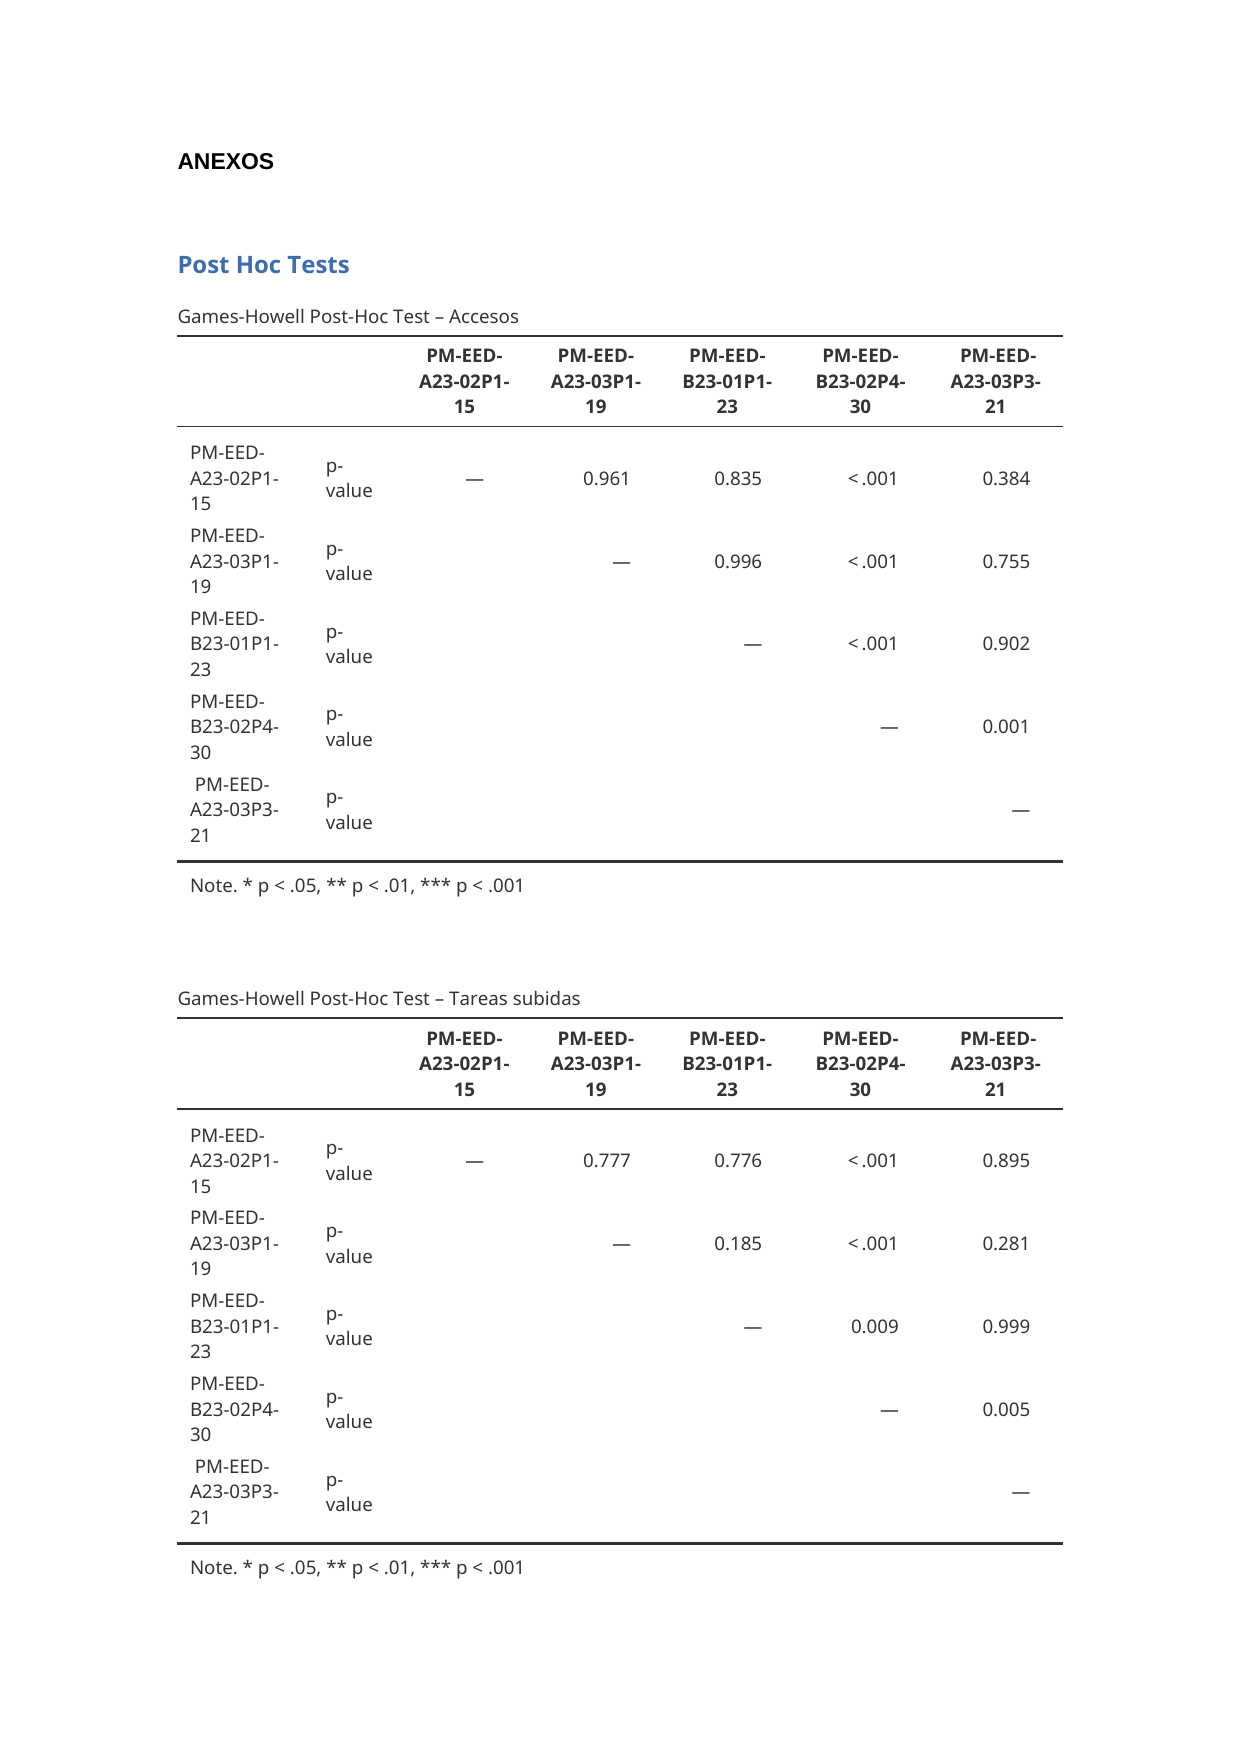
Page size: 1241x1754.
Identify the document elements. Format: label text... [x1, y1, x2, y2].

table_cell 0.384 [928, 427, 1030, 519]
table_cell [899, 1450, 928, 1542]
table_cell [294, 1450, 313, 1542]
table_cell [484, 1450, 530, 1542]
table_cell 0.281 [928, 1202, 1030, 1284]
table_cell [899, 768, 928, 860]
table_cell [762, 1450, 793, 1542]
table_cell PM-EED-A23-03P1-19 [530, 1019, 662, 1108]
table_cell [398, 685, 484, 768]
table_cell < .001 [793, 602, 898, 685]
table_cell [762, 519, 793, 602]
table_cell [379, 1284, 398, 1367]
table_cell [631, 768, 662, 860]
table_cell [762, 1284, 793, 1367]
table_cell 0.009 [793, 1284, 898, 1367]
table_cell — [398, 427, 484, 519]
table_cell [631, 1367, 662, 1450]
table_cell [899, 1367, 928, 1450]
table_cell [294, 1367, 313, 1450]
table_cell [662, 768, 762, 860]
table_cell < .001 [793, 427, 898, 519]
table_cell [762, 602, 793, 685]
table_cell [762, 427, 793, 519]
table_cell [294, 1284, 313, 1367]
table_cell PM-EED-B23-02P4-30 [793, 337, 928, 426]
table_cell PM-EED-B23-01P1-23 [662, 337, 793, 426]
table_cell [762, 1110, 793, 1202]
subtitle Post Hoc Tests [177, 248, 1063, 280]
table_cell p-value [313, 427, 379, 519]
table_cell [313, 337, 398, 426]
table_cell [398, 1367, 484, 1450]
table_cell PM-EED-A23-03P1-19 [177, 519, 294, 602]
table_cell [484, 1202, 530, 1284]
table_cell [899, 427, 928, 519]
table_cell [1030, 1202, 1063, 1284]
table_cell [484, 602, 530, 685]
table_cell [484, 685, 530, 768]
table_cell [177, 337, 313, 426]
table_cell — [793, 1367, 898, 1450]
table_cell [899, 685, 928, 768]
table_cell — [928, 768, 1030, 860]
table_cell 0.005 [928, 1367, 1030, 1450]
table_cell 0.776 [662, 1110, 762, 1202]
table_cell [1030, 768, 1063, 860]
table_cell — [662, 1284, 762, 1367]
table_cell [177, 901, 1063, 933]
table_cell [484, 519, 530, 602]
table_cell [379, 1202, 398, 1284]
table_cell [899, 1202, 928, 1284]
table_cell PM-EED-A23-03P3-21 [928, 337, 1063, 426]
table_cell [1030, 685, 1063, 768]
table_cell [530, 1450, 631, 1542]
table_cell p-value [313, 1110, 379, 1202]
table_cell — [398, 1110, 484, 1202]
table_header Games-Howell Post-Hoc Test – Tareas subidas [177, 979, 1063, 1017]
table_cell [1030, 1367, 1063, 1450]
table_cell [484, 1367, 530, 1450]
table_cell 0.755 [928, 519, 1030, 602]
table_cell Note. * p < .05, ** p < .01, *** p < .001 [177, 863, 1063, 901]
table_cell [398, 1284, 484, 1367]
table_cell [294, 685, 313, 768]
table_cell [398, 519, 484, 602]
table_cell PM-EED-A23-02P1-15 [398, 1019, 530, 1108]
table_cell [484, 427, 530, 519]
table_cell [379, 685, 398, 768]
table_cell [793, 1450, 898, 1542]
table_cell p-value [313, 602, 379, 685]
table_cell [379, 1367, 398, 1450]
table_cell PM-EED-A23-03P1-19 [530, 337, 662, 426]
table_cell < .001 [793, 1110, 898, 1202]
table_cell [530, 1284, 631, 1367]
table_cell 0.902 [928, 602, 1030, 685]
table_cell [379, 768, 398, 860]
table_cell Note. * p < .05, ** p < .01, *** p < .001 [177, 1545, 1063, 1583]
table_cell [484, 1284, 530, 1367]
table_cell 0.835 [662, 427, 762, 519]
table_cell [313, 1019, 398, 1108]
table_cell PM-EED-A23-02P1-15 [177, 1110, 294, 1202]
table_cell — [928, 1450, 1030, 1542]
table_cell PM-EED-A23-02P1-15 [177, 427, 294, 519]
table_cell 0.185 [662, 1202, 762, 1284]
table_cell [662, 1450, 762, 1542]
table_cell [631, 1284, 662, 1367]
table_cell [379, 1110, 398, 1202]
table_cell PM-EED-A23-03P1-19 [177, 1202, 294, 1284]
table_cell [379, 1450, 398, 1542]
table_cell [762, 685, 793, 768]
table_cell p-value [313, 768, 379, 860]
table_cell PM-EED-A23-03P3-21 [928, 1019, 1063, 1108]
table_cell PM-EED-A23-03P3-21 [177, 1450, 294, 1542]
table_cell — [530, 519, 631, 602]
table_cell [398, 768, 484, 860]
table_cell [662, 685, 762, 768]
table_cell p-value [313, 1202, 379, 1284]
table_cell [631, 602, 662, 685]
table_cell [899, 1110, 928, 1202]
table_cell [1030, 1284, 1063, 1367]
table_cell [398, 1202, 484, 1284]
table_cell [631, 427, 662, 519]
table_cell PM-EED-B23-01P1-23 [177, 1284, 294, 1367]
table_cell 0.001 [928, 685, 1030, 768]
table_cell [762, 1202, 793, 1284]
table_cell PM-EED-B23-02P4-30 [177, 685, 294, 768]
table_cell PM-EED-A23-03P3-21 [177, 768, 294, 860]
table_cell < .001 [793, 1202, 898, 1284]
table_cell [530, 768, 631, 860]
table_cell [484, 1110, 530, 1202]
table_cell [899, 519, 928, 602]
table_cell p-value [313, 519, 379, 602]
table_cell PM-EED-B23-01P1-23 [177, 602, 294, 685]
table_cell [379, 602, 398, 685]
table_cell [793, 768, 898, 860]
text ANEXOS [177, 148, 1063, 174]
table_cell 0.961 [530, 427, 631, 519]
table_cell — [662, 602, 762, 685]
table_cell PM-EED-B23-02P4-30 [793, 1019, 928, 1108]
table_cell [631, 519, 662, 602]
table_cell PM-EED-A23-02P1-15 [398, 337, 530, 426]
table_cell p-value [313, 1284, 379, 1367]
table_cell [631, 685, 662, 768]
table_cell p-value [313, 685, 379, 768]
table_cell [762, 768, 793, 860]
table_cell — [793, 685, 898, 768]
table_cell [899, 602, 928, 685]
table_cell [530, 1367, 631, 1450]
table_cell [762, 1367, 793, 1450]
table_cell [662, 1367, 762, 1450]
table_cell 0.895 [928, 1110, 1030, 1202]
table_cell [177, 1019, 313, 1108]
table_cell [1030, 602, 1063, 685]
table_cell [631, 1202, 662, 1284]
table_cell 0.996 [662, 519, 762, 602]
table_cell [484, 768, 530, 860]
table_cell 0.999 [928, 1284, 1030, 1367]
table_cell [379, 427, 398, 519]
table_cell [530, 685, 631, 768]
table_cell [398, 1450, 484, 1542]
table_cell [294, 427, 313, 519]
table_cell [631, 1450, 662, 1542]
table_cell PM-EED-B23-02P4-30 [177, 1367, 294, 1450]
table_cell p-value [313, 1367, 379, 1450]
table_cell [1030, 1450, 1063, 1542]
table_cell [398, 602, 484, 685]
table_cell [379, 519, 398, 602]
table_cell [294, 1202, 313, 1284]
table_cell [1030, 1110, 1063, 1202]
table_cell p-value [313, 1450, 379, 1542]
table_cell [631, 1110, 662, 1202]
table_cell PM-EED-B23-01P1-23 [662, 1019, 793, 1108]
table_cell 0.777 [530, 1110, 631, 1202]
table_header Games-Howell Post-Hoc Test – Accesos [177, 297, 1063, 335]
table_cell — [530, 1202, 631, 1284]
table_cell [1030, 519, 1063, 602]
table_cell [1030, 427, 1063, 519]
table_cell [294, 768, 313, 860]
table_cell [294, 1110, 313, 1202]
table_cell [530, 602, 631, 685]
table_cell [294, 519, 313, 602]
table_cell [899, 1284, 928, 1367]
table_cell < .001 [793, 519, 898, 602]
table_cell [294, 602, 313, 685]
